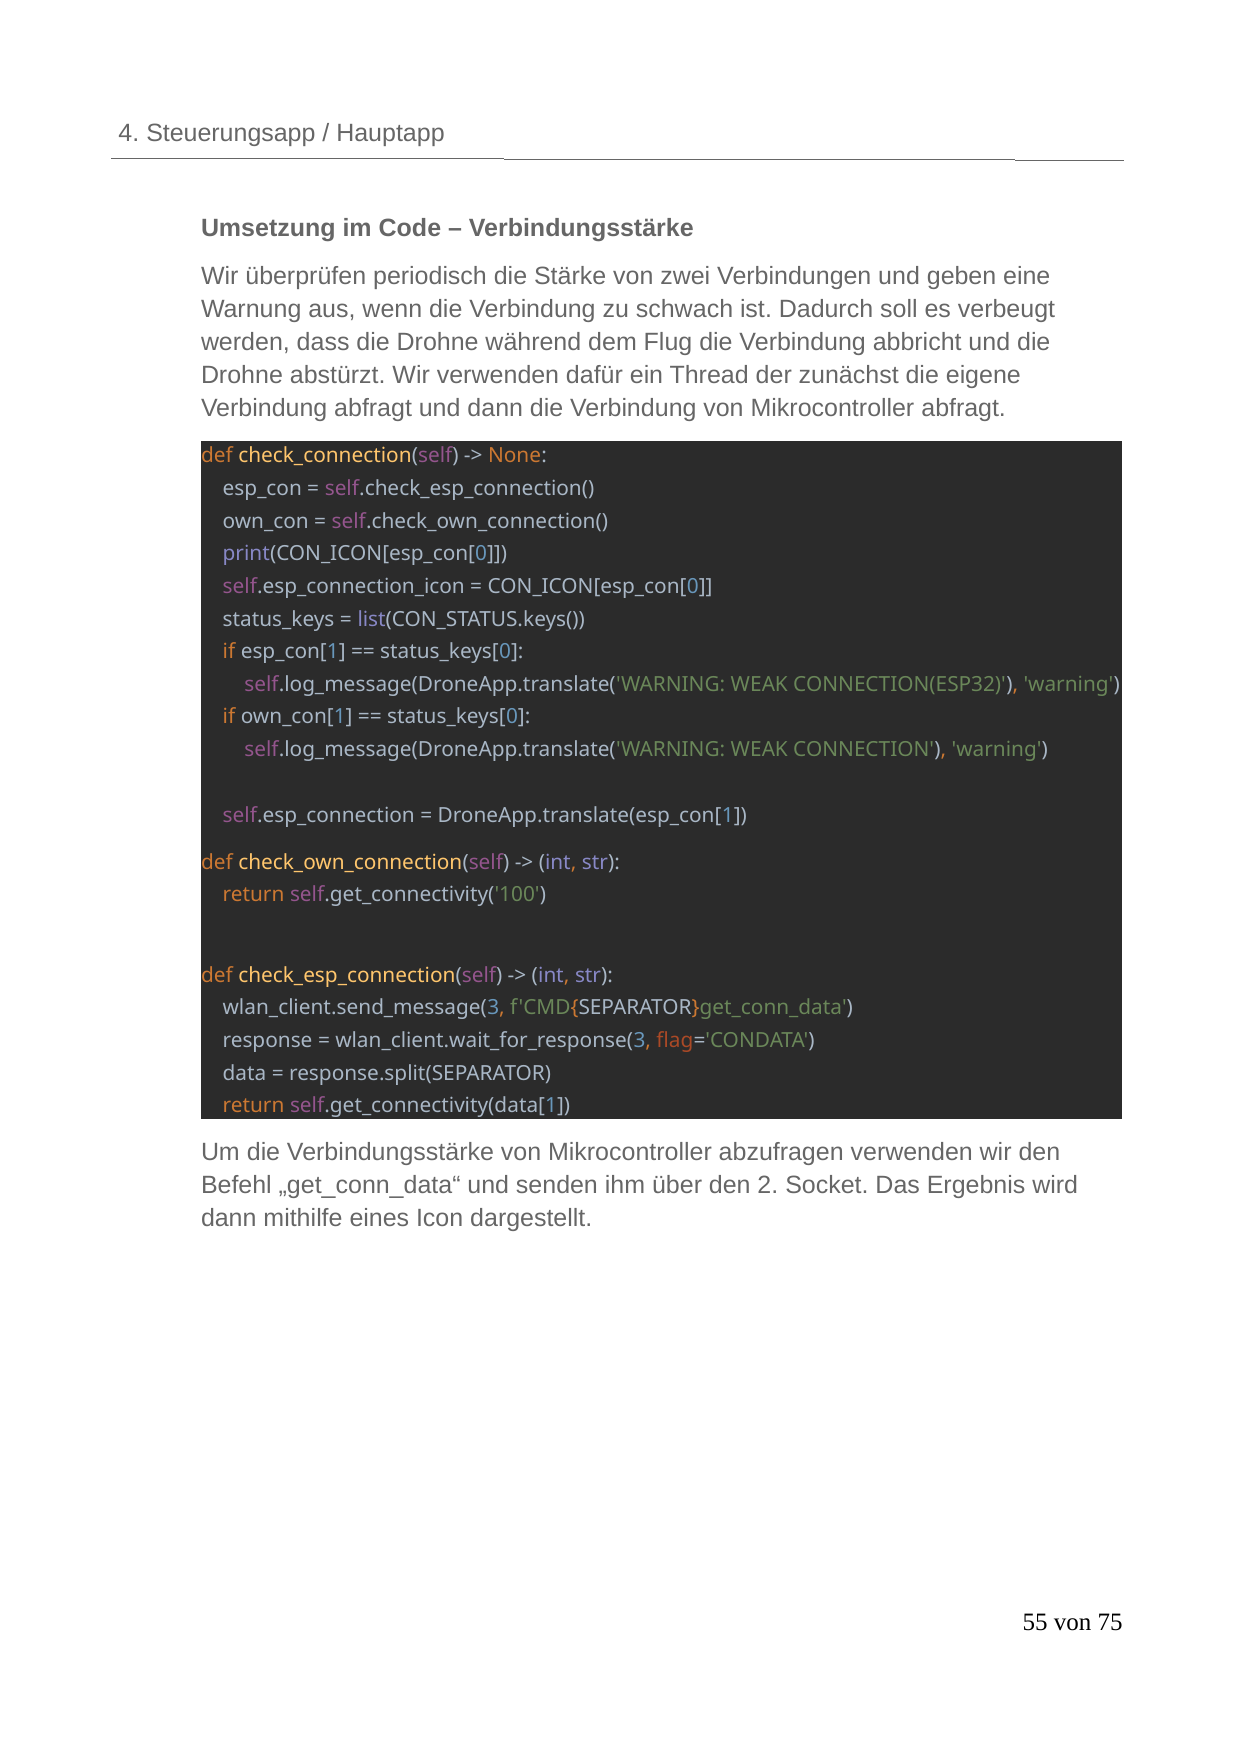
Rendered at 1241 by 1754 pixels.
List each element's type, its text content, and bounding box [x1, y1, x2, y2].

text Umsetzung im Code – Verbindungsstärke [201, 213, 1122, 242]
text 4. Steuerungsapp / Hauptapp [118, 118, 1122, 147]
text Um die Verbindungsstärke von Mikrocontroller abzufragen verwenden wir den Befehl „get_conn_data“ und senden ihm über den 2. Socket. Das Ergebnis wird dann mithilfe eines Icon dargestellt. [201, 1137, 1122, 1232]
text Wir überprüfen periodisch die Stärke von zwei Verbindungen und geben eine Warnung aus, wenn die Verbindung zu schwach ist. Dadurch soll es verbeugt werden, dass die Drohne während dem Flug die Verbindung abbricht und die Drohne abstürzt. Wir verwenden dafür ein Thread der zunächst die eigene Verbindung abfragt und dann die Verbindung von Mikrocontroller abfragt. [201, 261, 1122, 422]
text def check_own_connection(self) -> (int, str): return self.get_connectivity('100') [201, 847, 1122, 941]
text def check_esp_connection(self) -> (int, str): wlan_client.send_message(3, f'CMD{SEPARATOR}get_conn_data') response = wlan_client.wait_for_response(3, flag='CONDATA') data = response.split(SEPARATOR) return self.get_connectivity(data[1]) [201, 960, 1122, 1119]
text def check_connection(self) -> None: esp_con = self.check_esp_connection() own_con = self.check_own_connection() print(CON_ICON[esp_con[0]]) self.esp_connection_icon = CON_ICON[esp_con[0]] status_keys = list(CON_STATUS.keys()) if esp_con[1] == status_keys[0]: self.log_message(DroneApp.translate('WARNING: WEAK CONNECTION(ESP32)'), 'warning') if own_con[1] == status_keys[0]: self.log_message(DroneApp.translate('WARNING: WEAK CONNECTION'), 'warning') self.esp_connection = DroneApp.translate(esp_con[1]) [201, 441, 1122, 828]
